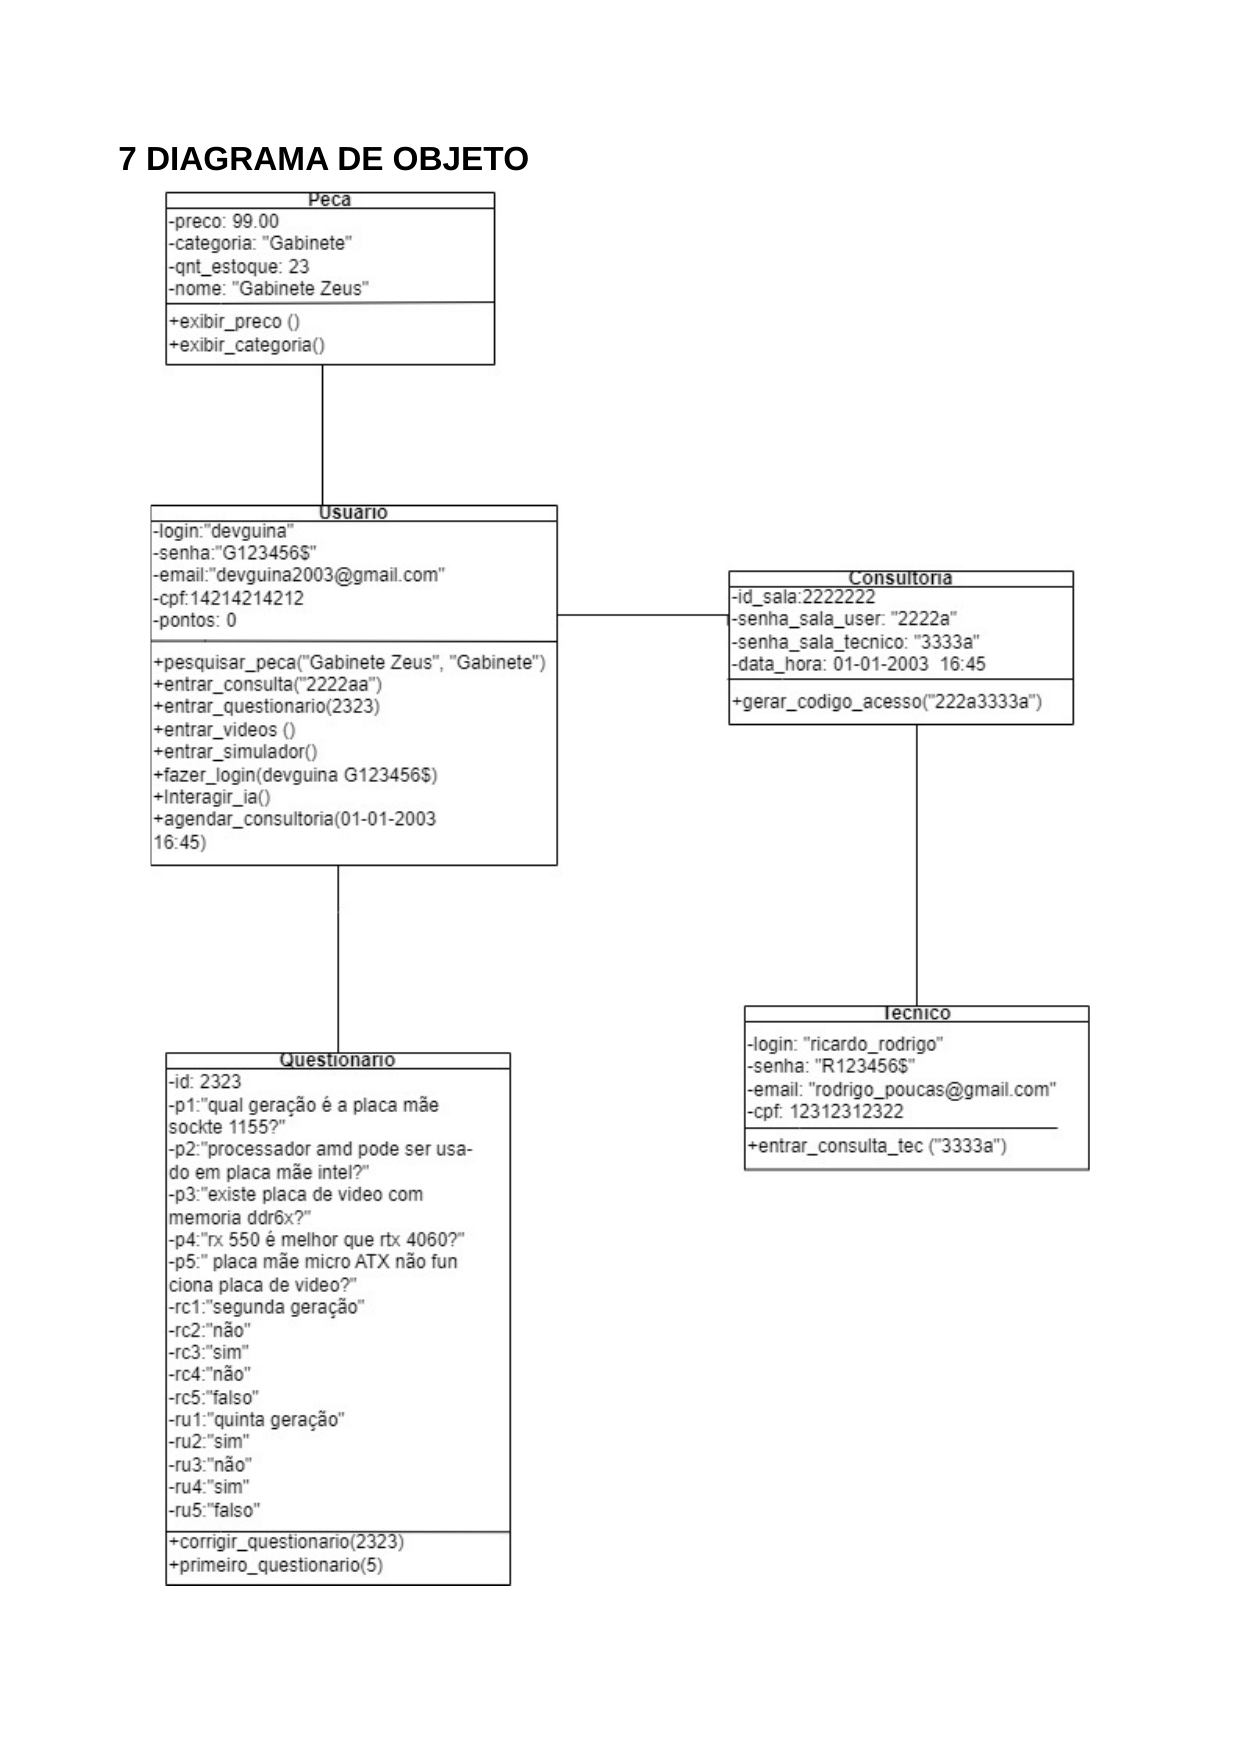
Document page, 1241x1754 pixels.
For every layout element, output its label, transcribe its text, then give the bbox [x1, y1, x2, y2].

picture [150, 190, 1090, 1586]
subtitle 7 DIAGRAMA DE OBJETO [118, 139, 1122, 177]
